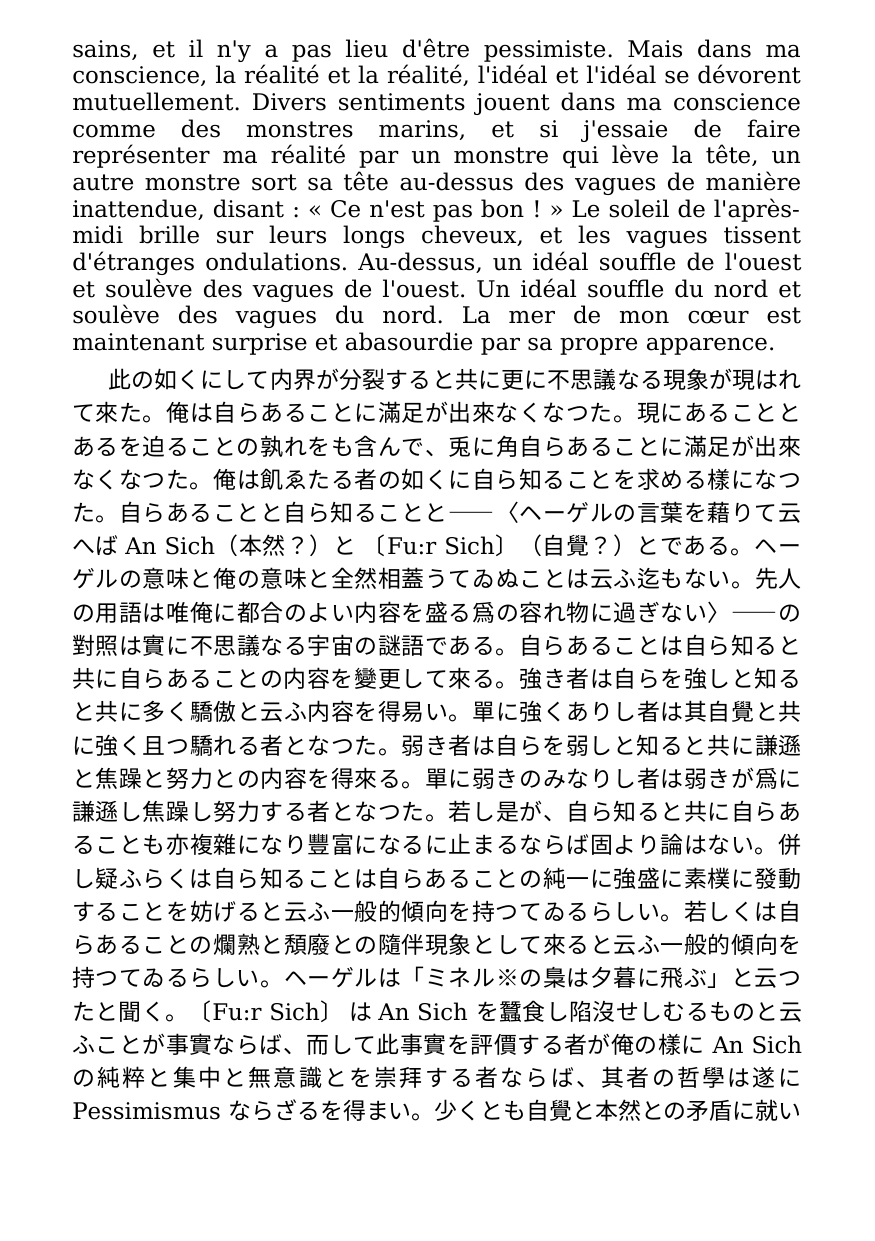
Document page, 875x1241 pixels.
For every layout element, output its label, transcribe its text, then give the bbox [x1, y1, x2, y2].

text sains, et il n'y a pas lieu d'être pessimiste. Mais dans ma conscience, la réalité et la réalité, l'idéal et l'idéal se dévorent mutuellement. Divers sentiments jouent dans ma conscience comme des monstres marins, et si j'essaie de faire représenter ma réalité par un monstre qui lève la tête, un autre monstre sort sa tête au-dessus des vagues de manière inattendue, disant : « Ce n'est pas bon ! » Le soleil de l'après-midi brille sur leurs longs cheveux, et les vagues tissent d'étranges ondulations. Au-dessus, un idéal souffle de l'ouest et soulève des vagues de l'ouest. Un idéal souffle du nord et soulève des vagues du nord. La mer de mon cœur est maintenant surprise et abasourdie par sa propre apparence. [72, 36, 802, 356]
text 此の如くにして内界が分裂すると共に更に不思議なる現象が現はれて來た。俺は自らあることに滿足が出來なくなつた。現にあることとあるを迫ることの孰れをも含んで、兎に角自らあることに滿足が出來なくなつた。俺は飢ゑたる者の如くに自ら知ることを求める樣になつた。自らあることと自ら知ることと――〈ヘーゲルの言葉を藉りて云へば An Sich（本然？）と 〔Fu:r Sich〕（自覺？）とである。ヘーゲルの意味と俺の意味と全然相蓋うてゐぬことは云ふ迄もない。先人の用語は唯俺に都合のよい内容を盛る爲の容れ物に過ぎない〉――の對照は實に不思議なる宇宙の謎語である。自らあることは自ら知ると共に自らあることの内容を變更して來る。強き者は自らを強しと知ると共に多く驕傲と云ふ内容を得易い。單に強くありし者は其自覺と共に強く且つ驕れる者となつた。弱き者は自らを弱しと知ると共に謙遜と焦躁と努力との内容を得來る。單に弱きのみなりし者は弱きが爲に謙遜し焦躁し努力する者となつた。若し是が、自ら知ると共に自らあることも亦複雜になり豐富になるに止まるならば固より論はない。併し疑ふらくは自ら知ることは自らあることの純一に強盛に素樸に發動することを妨げると云ふ一般的傾向を持つてゐるらしい。若しくは自らあることの爛熟と頽廢との隨伴現象として來ると云ふ一般的傾向を持つてゐるらしい。ヘーゲルは「ミネル※の梟は夕暮に飛ぶ」と云つたと聞く。〔Fu:r Sich〕 は An Sich を蠶食し陷沒せしむるものと云ふことが事實ならば、而して此事實を評價する者が俺の樣に An Sich の純粹と集中と無意識とを崇拜する者ならば、其者の哲學は遂に Pessimismus ならざるを得まい。少くとも自覺と本然との矛盾に就い [72, 362, 802, 1126]
